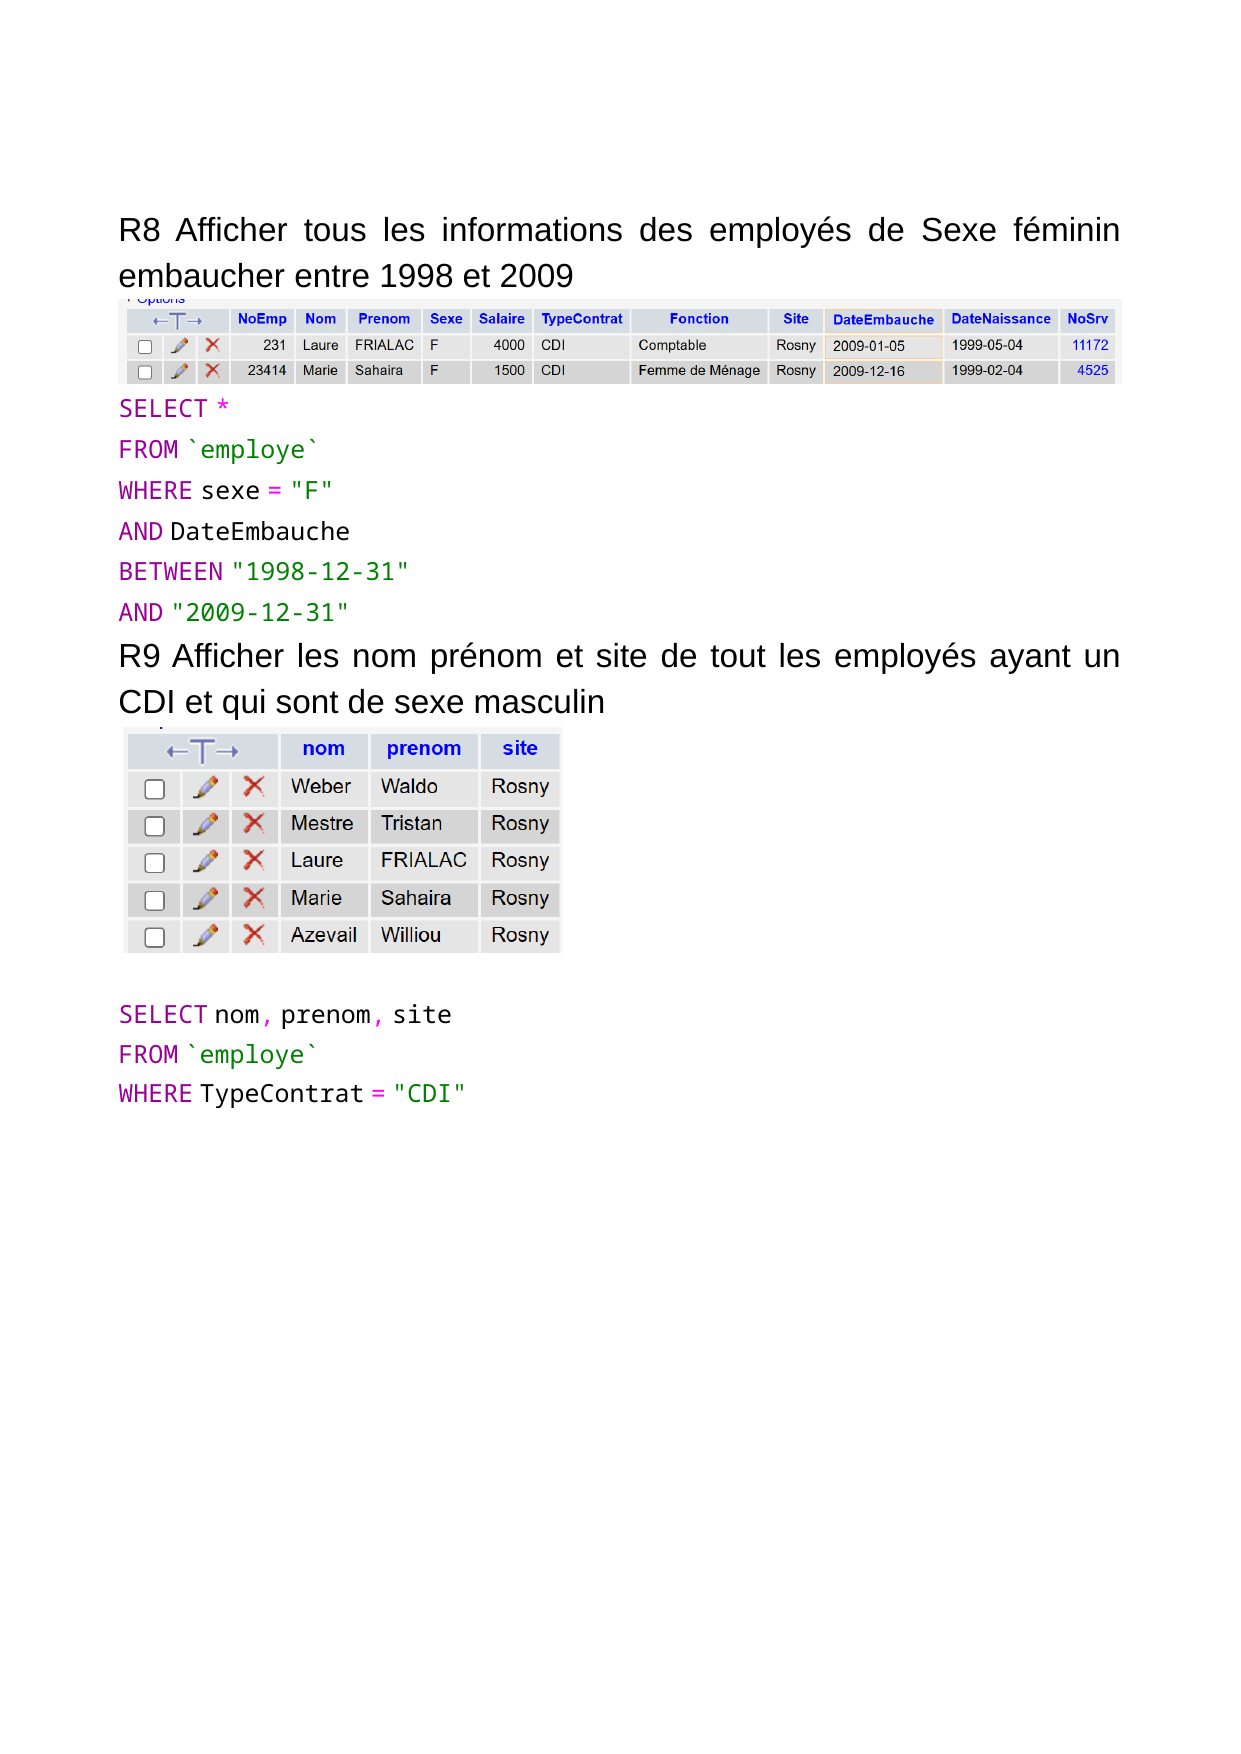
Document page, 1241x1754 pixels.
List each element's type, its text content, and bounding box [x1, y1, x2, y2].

text SELECT nom, prenom, site FROM `employe` WHERE TypeContrat = "CDI" [118, 997, 1122, 1109]
text R9 Afficher les nom prénom et site de tout les employés ayant un CDI et qui sont de sexe masculin [118, 636, 1122, 720]
text R8 Afficher tous les informations des employés de Sexe féminin embaucher entre 1998 et 2009 [118, 210, 1122, 295]
picture [123, 727, 563, 953]
picture [118, 299, 1123, 384]
text SELECT * FROM `employe` WHERE sexe = "F" AND DateEmbauche BETWEEN "1998-12-31" AND "2009-12-31" [118, 384, 1122, 629]
